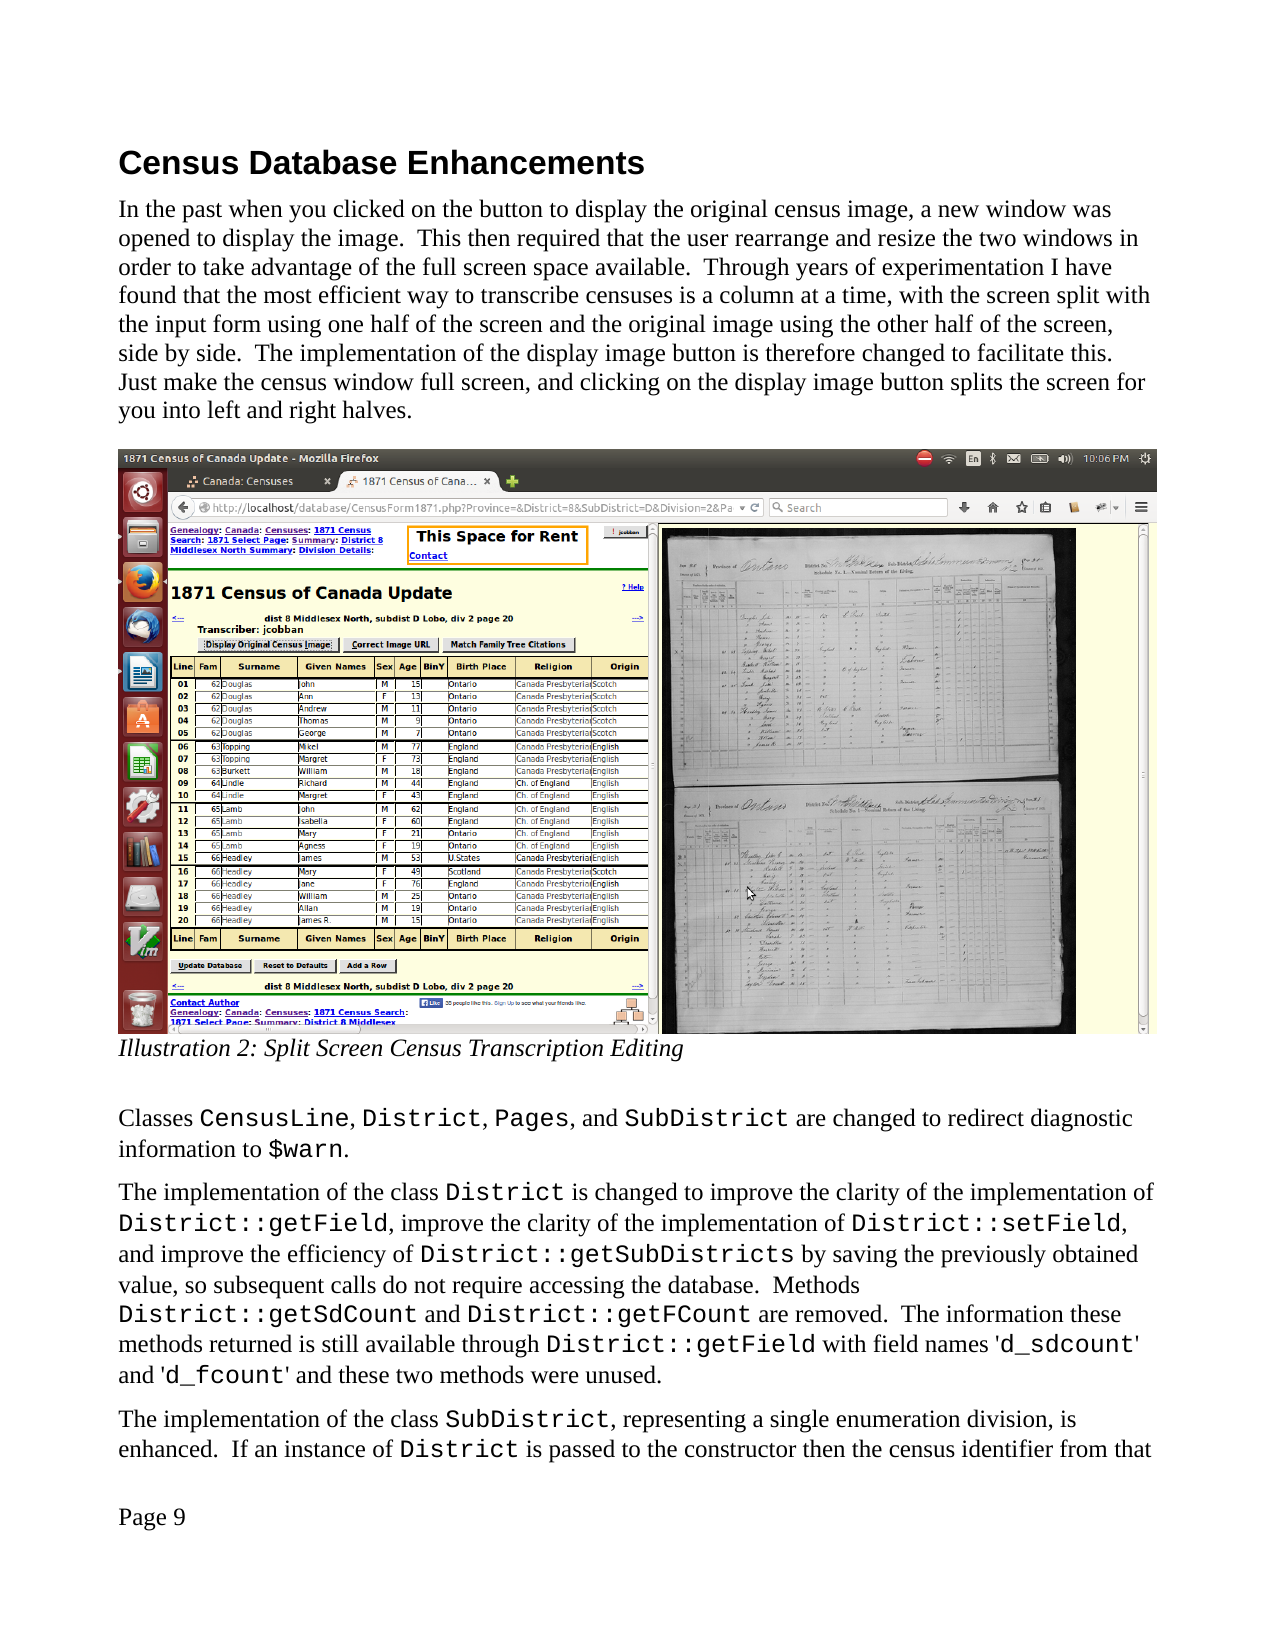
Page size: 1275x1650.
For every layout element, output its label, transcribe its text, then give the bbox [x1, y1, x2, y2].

subtitle Census Database Enhancements [118, 143, 1157, 182]
text The implementation of the class SubDistrict, representing a single enumeration division, is enhanced. If an instance of District is passed to the constructor then the census identifier from that [118, 1404, 1157, 1465]
text Classes CensusLine, District, Pages, and SubDistrict are changed to redirect diagnostic information to $warn. [118, 1103, 1157, 1165]
text In the past when you clicked on the button to display the original census image, a new window was opened to display the image. This then required that the user rearrange and resize the two windows in order to take advantage of the full screen space available. Through years of experimentation I have found that the most efficient way to transcribe censuses is a column at a time, with the screen split with the input form using one half of the screen and the original image using the other half of the screen, side by side. The implementation of the display image button is therefore changed to facilitate this. Just make the census window full screen, and clicking on the display image button splits the screen for you into left and right halves. [118, 194, 1157, 424]
text Illustration 2: Split Screen Census Transcription Editing [118, 1034, 1157, 1062]
text The implementation of the class District is changed to improve the clarity of the implementation of District::getField, improve the clarity of the implementation of District::setField, and improve the efficiency of District::getSubDistricts by saving the previously obtained value, so subsequent calls do not require accessing the database. Methods District::getSdCount and District::getFCount are removed. The information these methods returned is still available through District::getField with field names 'd_sdcount' and 'd_fcount' and these two methods were unused. [118, 1177, 1157, 1391]
picture [118, 449, 1157, 1034]
